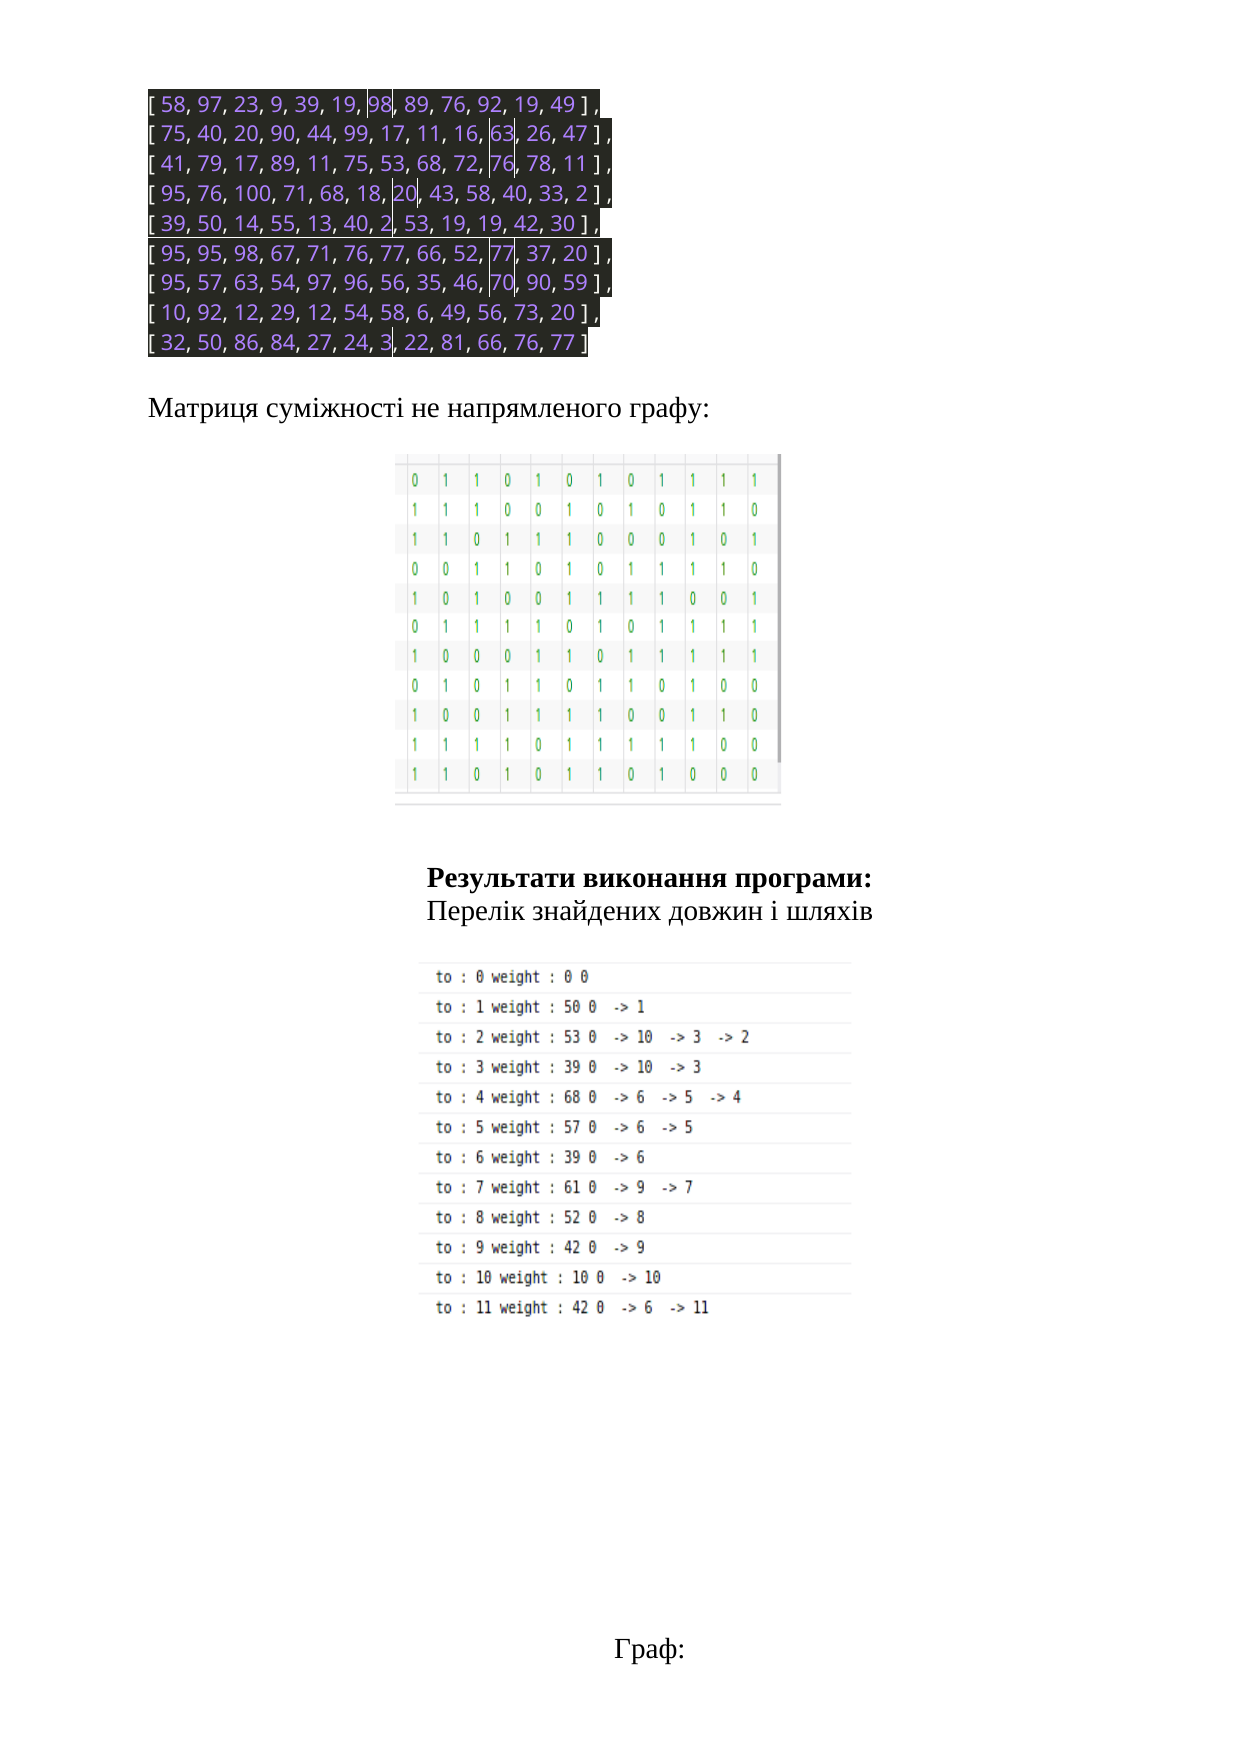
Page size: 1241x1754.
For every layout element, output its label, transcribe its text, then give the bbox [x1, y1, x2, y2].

text [ 58, 97, 23, 9, 39, 19, 98, 89, 76, 92, 19, 49 ] , [148, 88, 1152, 118]
text Перелік знайдених довжин і шляхів [148, 893, 1152, 927]
text [ 95, 95, 98, 67, 71, 76, 77, 66, 52, 77, 37, 20 ] , [148, 237, 1152, 267]
text Граф: [148, 1631, 1152, 1665]
text Матриця суміжності не напрямленого графу: [148, 390, 1152, 424]
text [ 39, 50, 14, 55, 13, 40, 2, 53, 19, 19, 42, 30 ] , [148, 208, 1152, 237]
text [ 75, 40, 20, 90, 44, 99, 17, 11, 16, 63, 26, 47 ] , [148, 118, 1152, 148]
text [ 10, 92, 12, 29, 12, 54, 58, 6, 49, 56, 73, 20 ] , [148, 297, 1152, 327]
picture [764, 962, 852, 1319]
text [ 95, 76, 100, 71, 68, 18, 20, 43, 58, 40, 33, 2 ] , [148, 178, 1152, 208]
text [ 32, 50, 86, 84, 27, 24, 3, 22, 81, 66, 76, 77 ] [148, 327, 1152, 357]
picture [760, 454, 782, 822]
text [ 95, 57, 63, 54, 97, 96, 56, 35, 46, 70, 90, 59 ] , [148, 267, 1152, 297]
text [ 41, 79, 17, 89, 11, 75, 53, 68, 72, 76, 78, 11 ] , [148, 148, 1152, 178]
text Результати виконання програми: [148, 860, 1152, 893]
